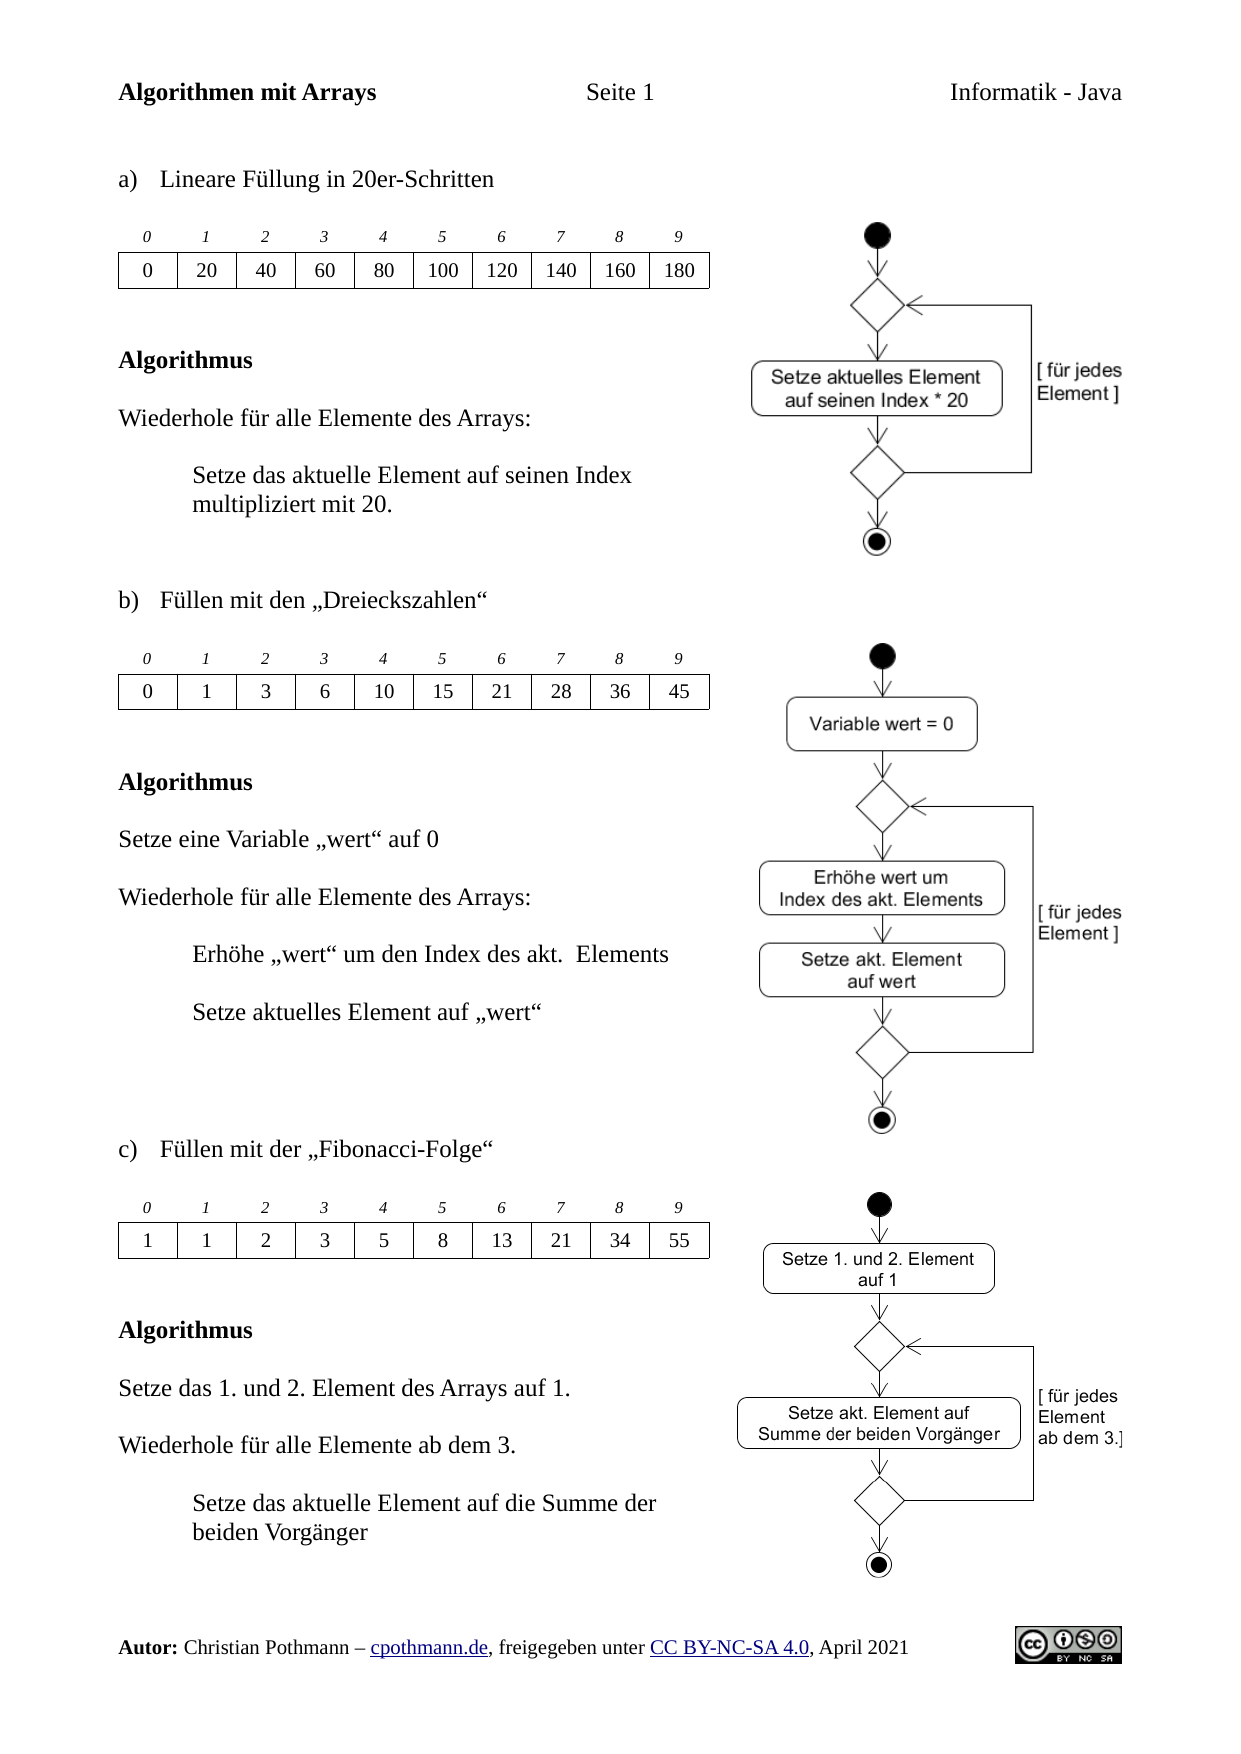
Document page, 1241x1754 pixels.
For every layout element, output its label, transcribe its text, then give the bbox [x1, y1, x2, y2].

table_cell 20 [178, 253, 236, 287]
table_cell 1 [178, 675, 236, 709]
table_header Algorithmus Setze das 1. und 2. Element des Arrays auf 1. Wiederhole für alle Elemente ab dem 3. Setze das aktuelle Element auf die Summe der beiden Vorgänger [118, 1259, 709, 1578]
table_cell 60 [296, 253, 354, 287]
table_cell 5 [355, 1223, 413, 1258]
text Autor: Christian Pothmann – cpothmann.de, freigegeben unter CC BY-NC-SA 4.0, April 2021 [118, 1635, 1015, 1659]
picture [750, 221, 1123, 557]
table_header Algorithmus Setze eine Variable „wert“ auf 0 Wiederhole für alle Elemente des Arrays: Erhöhe „wert“ um den Index des akt. Elements Setze aktuelles Element auf „wert“ [118, 710, 709, 1134]
table_header 7 [531, 1192, 590, 1222]
table_header 8 [590, 221, 649, 252]
table_cell 40 [237, 253, 295, 287]
table_cell 160 [591, 253, 649, 287]
table_header 5 [413, 643, 472, 673]
picture [758, 642, 1123, 1135]
table_cell 34 [591, 1223, 649, 1258]
table_header 6 [473, 643, 531, 673]
table_header 3 [295, 643, 354, 673]
table_header 6 [473, 221, 531, 252]
table_cell 3 [237, 675, 295, 709]
table_cell 2 [237, 1223, 295, 1258]
table_cell 55 [650, 1223, 709, 1258]
table_header 1 [177, 643, 236, 673]
table_header 2 [236, 1192, 295, 1222]
table_header 7 [531, 221, 590, 252]
table_header 3 [295, 1192, 354, 1222]
table_header 7 [531, 643, 590, 673]
table_header 2 [236, 221, 295, 252]
table_header 0 [118, 1192, 177, 1222]
table_header [709, 643, 758, 1134]
table_header 2 [236, 643, 295, 673]
table_cell 45 [650, 675, 709, 709]
table_header 4 [354, 1192, 413, 1222]
table_cell 0 [119, 253, 177, 287]
table_cell 100 [414, 253, 472, 287]
table_cell 3 [296, 1223, 354, 1258]
table_header 5 [413, 1192, 472, 1222]
table_header 6 [473, 1192, 531, 1222]
table_header 9 [650, 221, 709, 252]
table_header [709, 221, 750, 557]
table_cell 6 [296, 675, 354, 709]
table_header 9 [650, 643, 709, 673]
table_cell 15 [414, 675, 472, 709]
table_cell 120 [473, 253, 531, 287]
table_header 4 [354, 643, 413, 673]
table_header 1 [177, 1192, 236, 1222]
picture [736, 1191, 1123, 1578]
table_cell 8 [414, 1223, 472, 1258]
table_cell 0 [119, 675, 177, 709]
table_cell 21 [532, 1223, 590, 1258]
table_cell 1 [119, 1223, 177, 1258]
table_cell 28 [532, 675, 590, 709]
table_cell 140 [532, 253, 590, 287]
table_header 9 [650, 1192, 709, 1222]
table_cell 21 [473, 675, 531, 709]
table_header [709, 1192, 736, 1578]
table_header Algorithmus Wiederhole für alle Elemente des Arrays: Setze das aktuelle Element auf seinen Index multipliziert mit 20. [118, 289, 709, 557]
table_header 8 [590, 1192, 649, 1222]
picture [1015, 1626, 1122, 1664]
table_header 4 [354, 221, 413, 252]
table_cell 10 [355, 675, 413, 709]
table_header 0 [118, 221, 177, 252]
table_header 8 [590, 643, 649, 673]
table_header 3 [295, 221, 354, 252]
table_cell 80 [355, 253, 413, 287]
table_header 0 [118, 643, 177, 673]
list Lineare Füllung in 20er-Schritten [118, 164, 1122, 192]
table_cell 13 [473, 1223, 531, 1258]
table_header 5 [413, 221, 472, 252]
table_cell 36 [591, 675, 649, 709]
table_header 1 [177, 221, 236, 252]
list Füllen mit den „Dreieckszahlen“ [118, 585, 1122, 614]
table_cell 1 [178, 1223, 236, 1258]
list Füllen mit der „Fibonacci-Folge“ [118, 1134, 1122, 1163]
table_cell 180 [650, 253, 709, 287]
